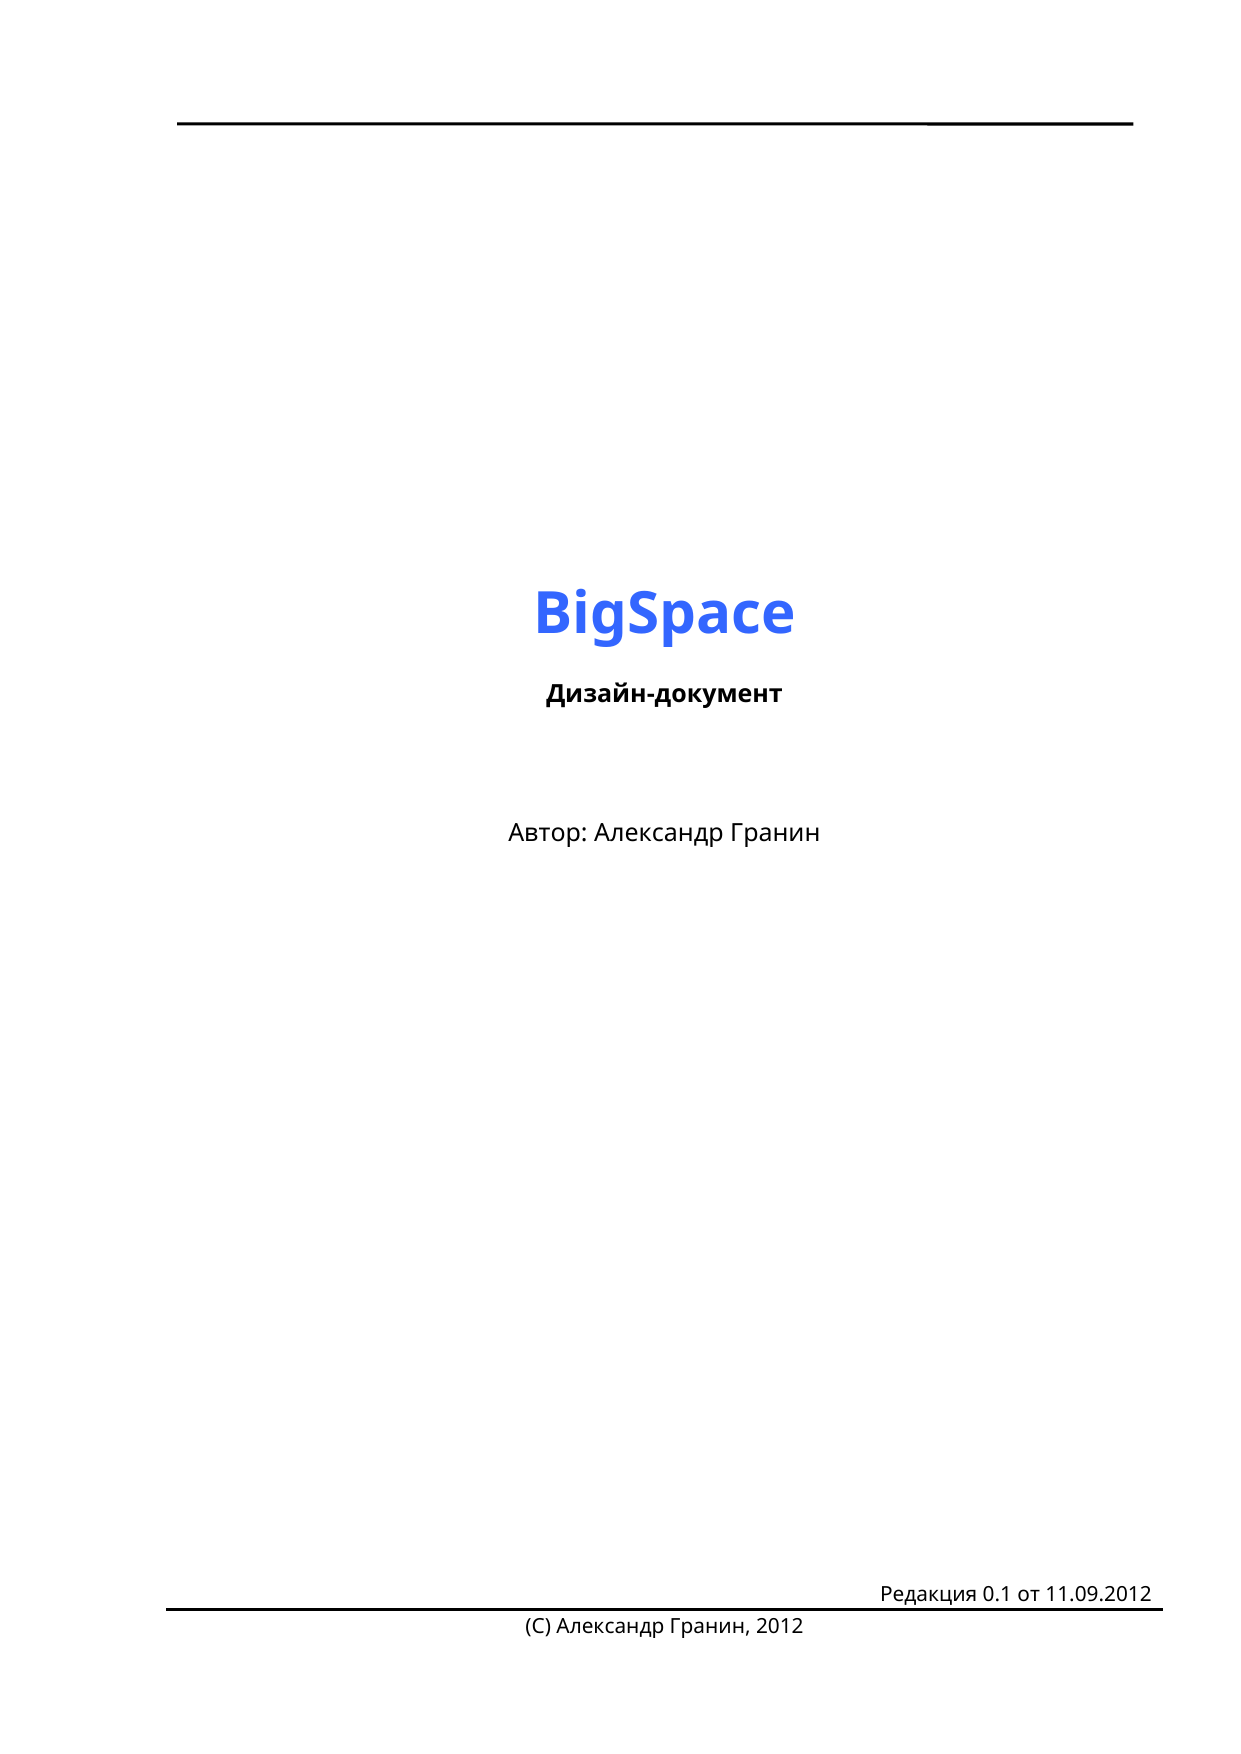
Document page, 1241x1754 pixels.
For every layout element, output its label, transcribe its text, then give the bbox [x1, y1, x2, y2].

table_cell BigSpace [166, 558, 1163, 663]
table_cell [166, 273, 1163, 558]
table_header [166, 143, 1163, 272]
table_cell Дизайн-документ Автор: Александр Гранин [166, 663, 1163, 862]
